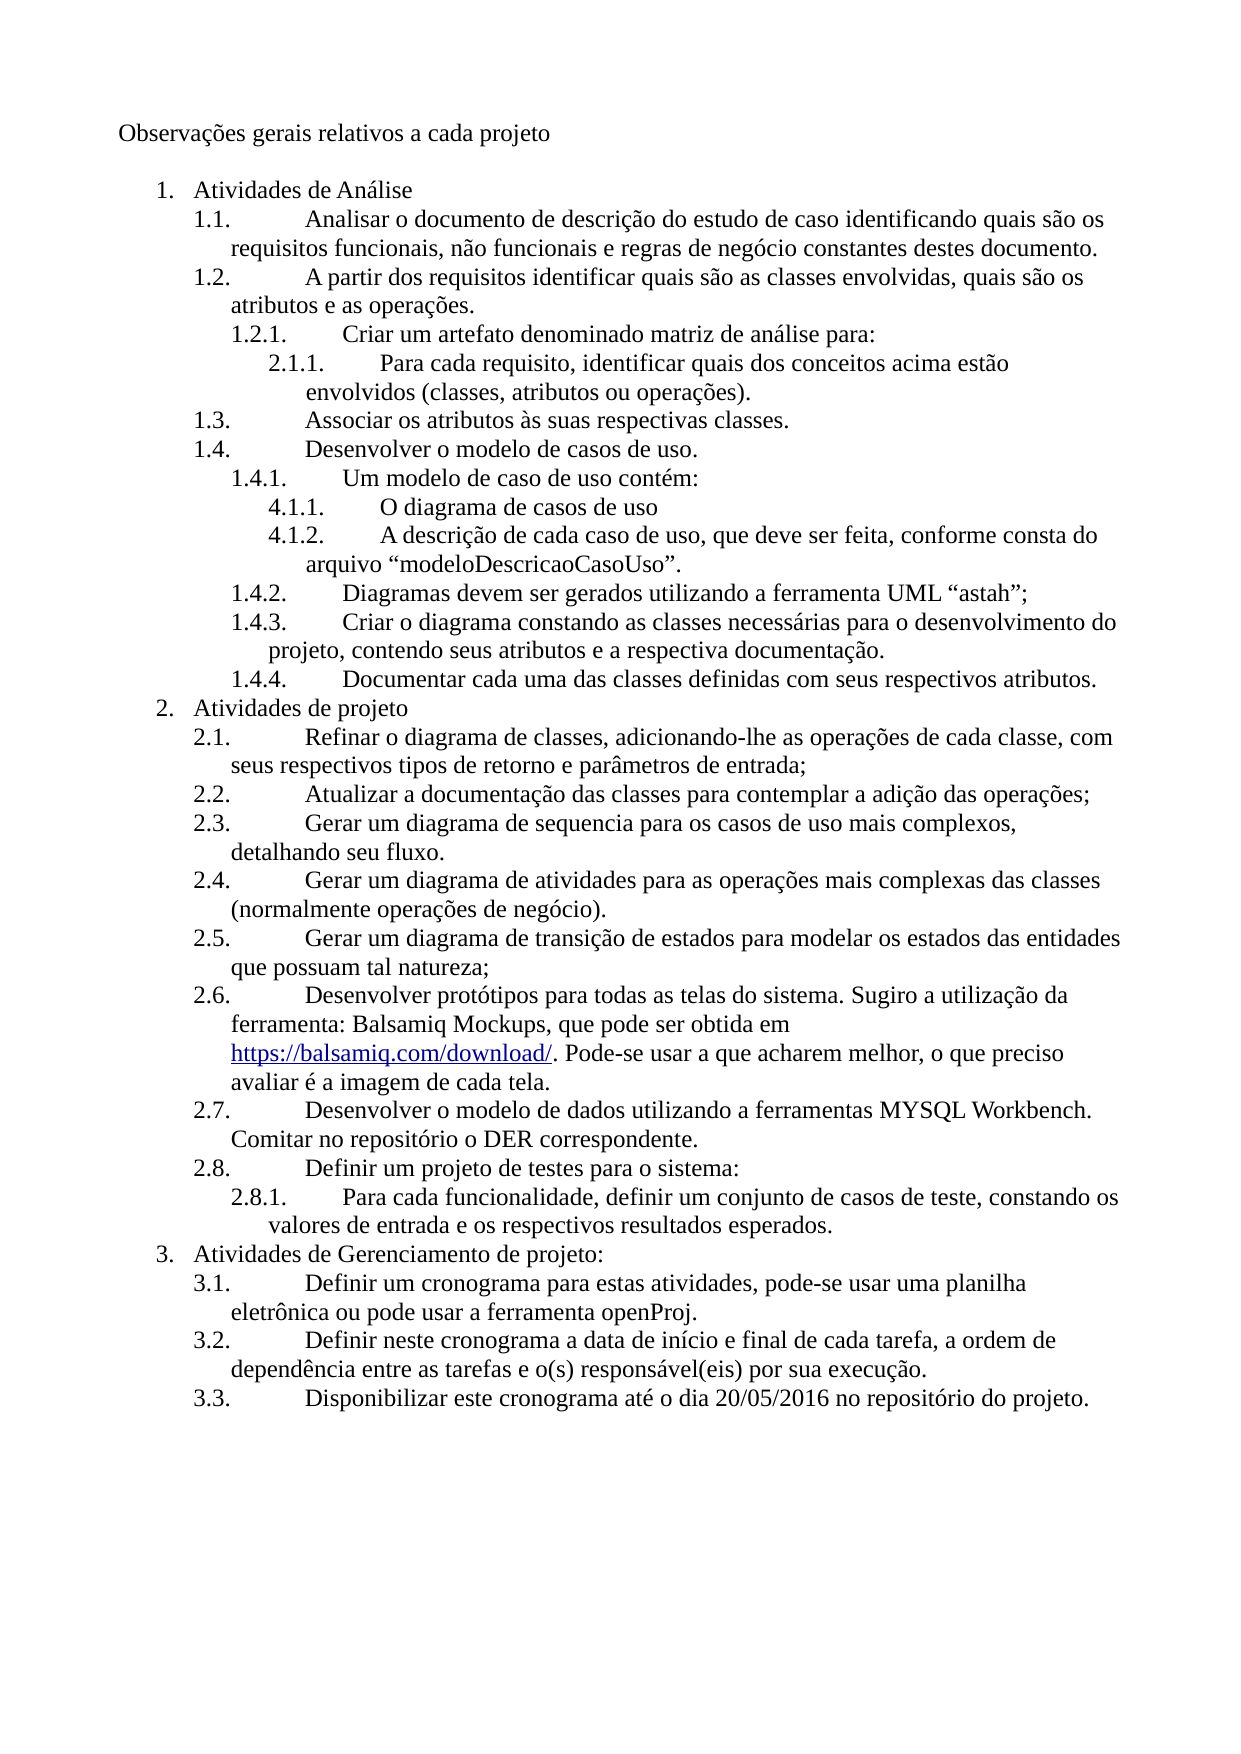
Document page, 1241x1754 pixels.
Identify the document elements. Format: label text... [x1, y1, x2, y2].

list A partir dos requisitos identificar quais são as classes envolvidas, quais são os atributos e as operações. [193, 262, 1122, 319]
list Atividades de Gerenciamento de projeto: [156, 1239, 1122, 1268]
list Refinar o diagrama de classes, adicionando-lhe as operações de cada classe, com seus respectivos tipos de retorno e parâmetros de entrada; [193, 722, 1122, 779]
list Gerar um diagrama de atividades para as operações mais complexas das classes (normalmente operações de negócio). [193, 866, 1122, 923]
list Criar o diagrama constando as classes necessárias para o desenvolvimento do projeto, contendo seus atributos e a respectiva documentação. [231, 607, 1122, 664]
list Diagramas devem ser gerados utilizando a ferramenta UML “astah”; [231, 578, 1122, 607]
list Definir um projeto de testes para o sistema: [193, 1153, 1122, 1182]
list Desenvolver protótipos para todas as telas do sistema. Sugiro a utilização da ferramenta: Balsamiq Mockups, que pode ser obtida em https://balsamiq.com/download/. Pode-se usar a que acharem melhor, o que preciso avaliar é a imagem de cada tela. [193, 981, 1122, 1096]
list Definir um cronograma para estas atividades, pode-se usar uma planilha eletrônica ou pode usar a ferramenta openProj. [193, 1268, 1122, 1326]
list Analisar o documento de descrição do estudo de caso identificando quais são os requisitos funcionais, não funcionais e regras de negócio constantes destes documento. [193, 204, 1122, 262]
list Criar um artefato denominado matriz de análise para: [231, 319, 1122, 348]
list Atividades de projeto [156, 693, 1122, 722]
list O diagrama de casos de uso [268, 492, 1122, 521]
list Um modelo de caso de uso contém: [231, 463, 1122, 492]
list Gerar um diagrama de transição de estados para modelar os estados das entidades que possuam tal natureza; [193, 923, 1122, 981]
list Desenvolver o modelo de dados utilizando a ferramentas MYSQL Workbench. Comitar no repositório o DER correspondente. [193, 1096, 1122, 1153]
list Desenvolver o modelo de casos de uso. [193, 434, 1122, 463]
list Associar os atributos às suas respectivas classes. [193, 406, 1122, 434]
list Para cada funcionalidade, definir um conjunto de casos de teste, constando os valores de entrada e os respectivos resultados esperados. [231, 1182, 1122, 1239]
list Gerar um diagrama de sequencia para os casos de uso mais complexos, detalhando seu fluxo. [193, 808, 1122, 866]
list Disponibilizar este cronograma até o dia 20/05/2016 no repositório do projeto. [193, 1383, 1122, 1412]
list Atualizar a documentação das classes para contemplar a adição das operações; [193, 779, 1122, 808]
list Documentar cada uma das classes definidas com seus respectivos atributos. [231, 664, 1122, 693]
list A descrição de cada caso de uso, que deve ser feita, conforme consta do arquivo “modeloDescricaoCasoUso”. [268, 521, 1122, 578]
text Observações gerais relativos a cada projeto [118, 118, 1122, 147]
list Definir neste cronograma a data de início e final de cada tarefa, a ordem de dependência entre as tarefas e o(s) responsável(eis) por sua execução. [193, 1326, 1122, 1383]
list Para cada requisito, identificar quais dos conceitos acima estão envolvidos (classes, atributos ou operações). [268, 348, 1122, 406]
list Atividades de Análise [156, 176, 1122, 204]
